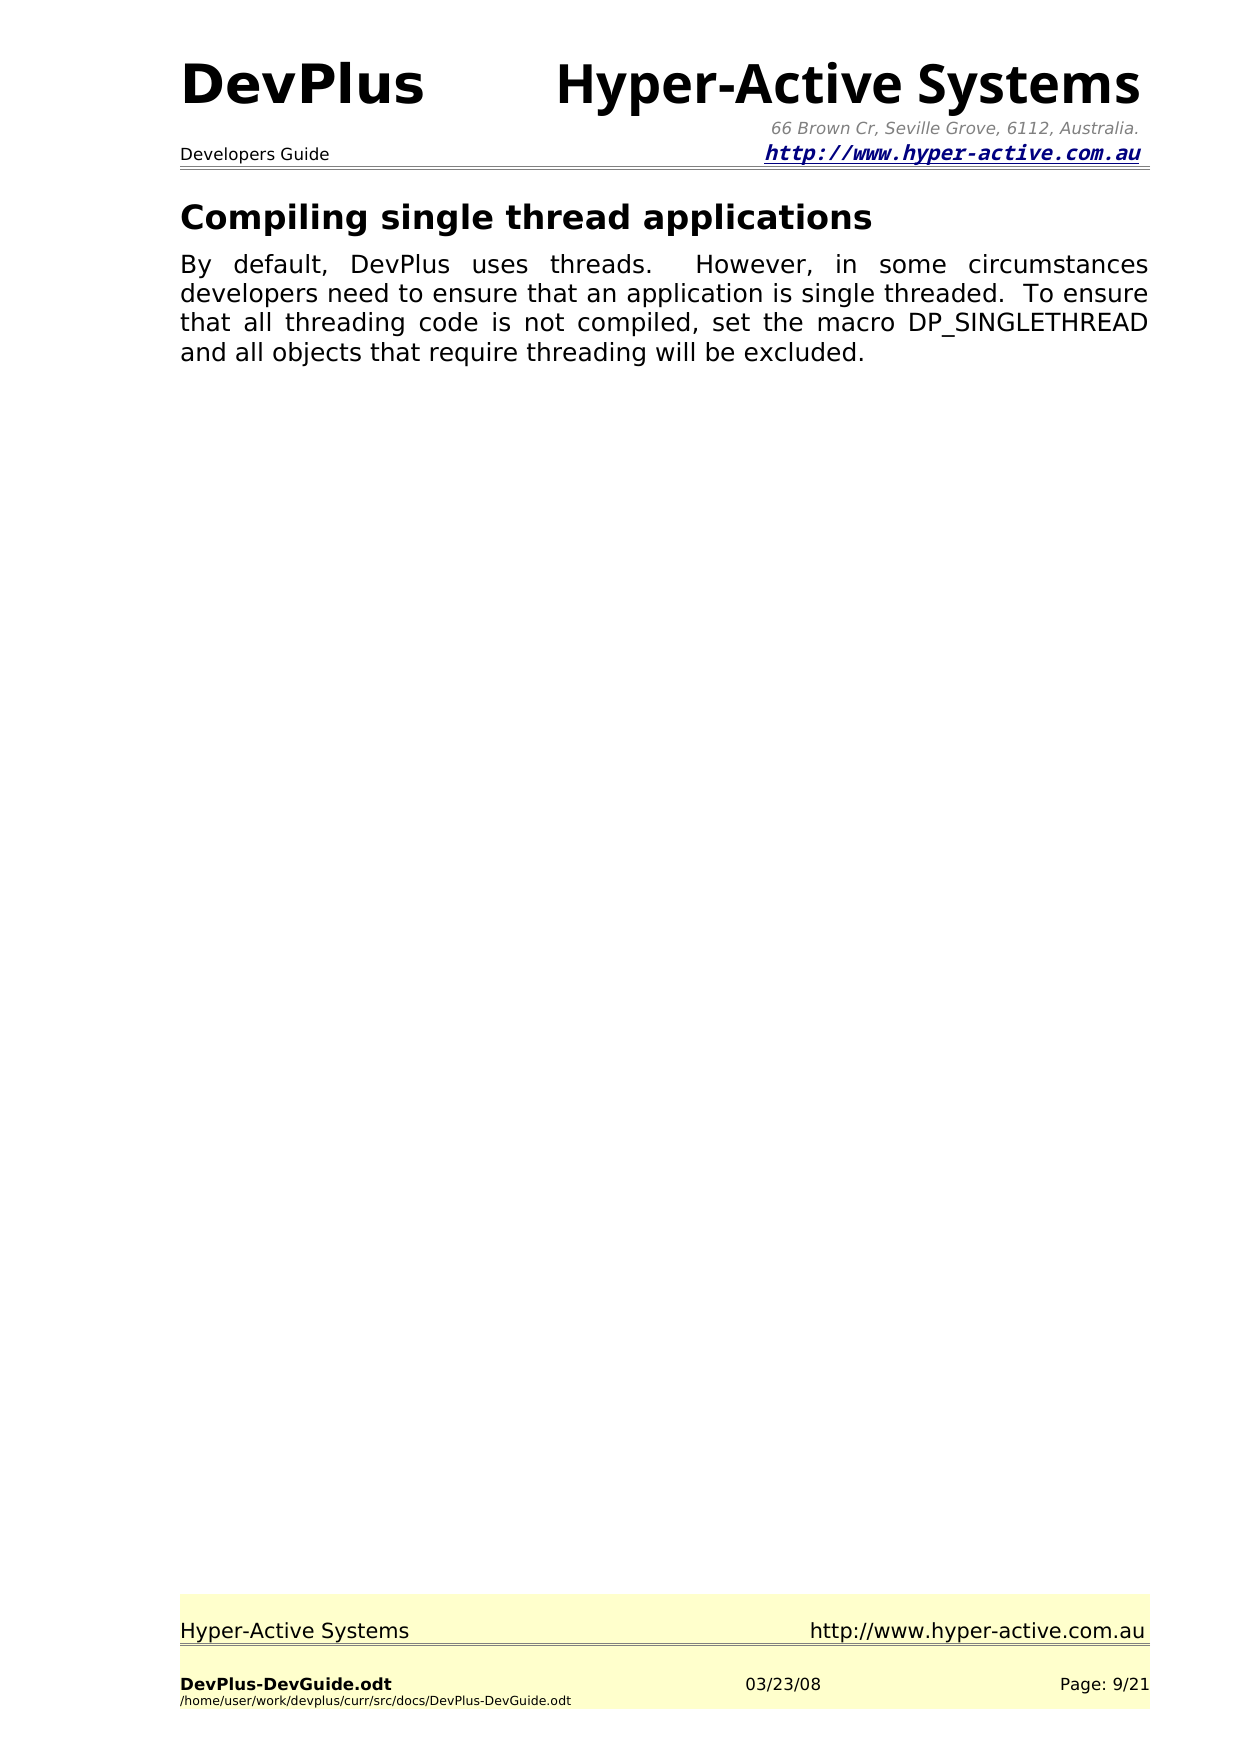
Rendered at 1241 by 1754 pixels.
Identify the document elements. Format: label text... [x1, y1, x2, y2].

text By default, DevPlus uses threads. However, in some circumstances developers need to ensure that an application is single threaded. To ensure that all threading code is not compiled, set the macro DP_SINGLETHREAD and all objects that require threading will be excluded. [180, 250, 1150, 367]
subtitle Compiling single thread applications [180, 198, 1150, 237]
